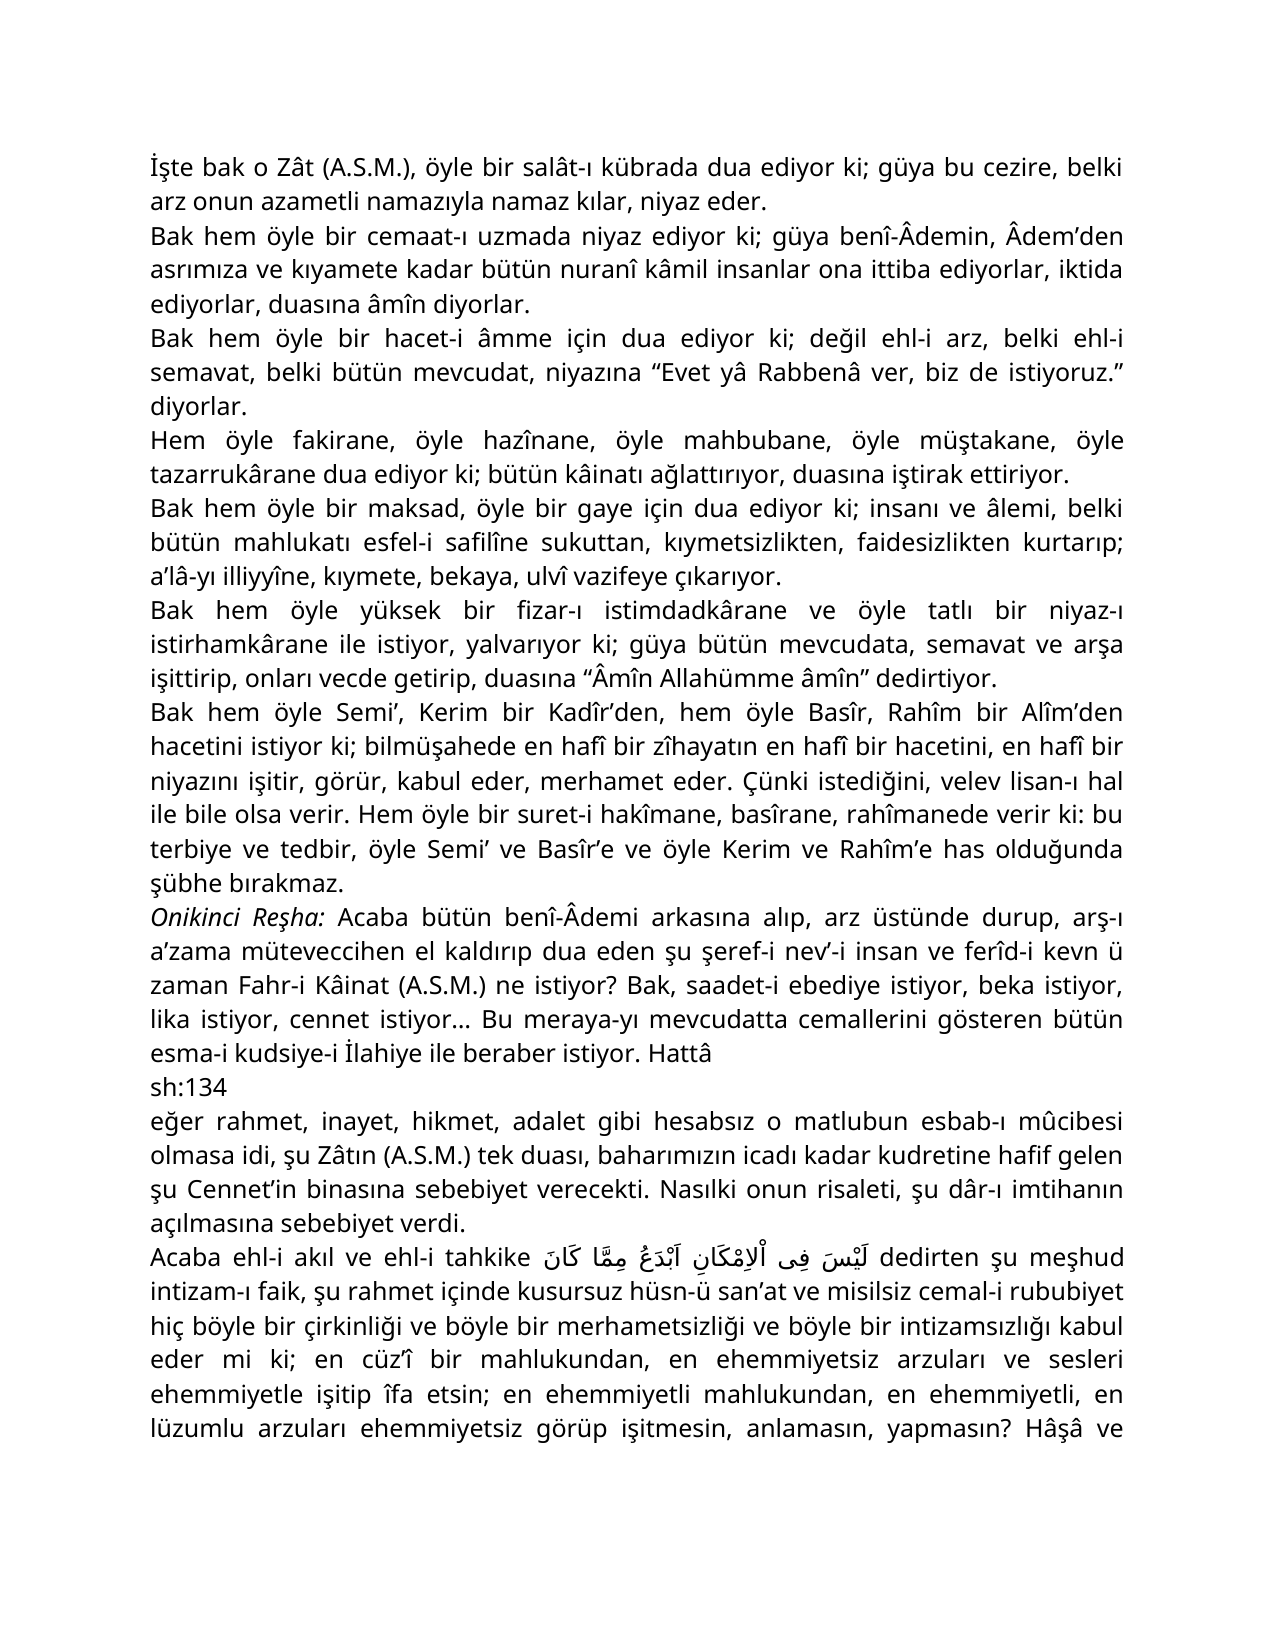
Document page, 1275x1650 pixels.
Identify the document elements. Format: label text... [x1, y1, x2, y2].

text İşte bak o Zât (A.S.M.), öyle bir salât-ı kübrada dua ediyor ki; güya bu cezire, belki arz onun azametli namazıyla namaz kılar, niyaz eder. [150, 150, 1125, 218]
text Bak hem öyle bir cemaat-ı uzmada niyaz ediyor ki; güya benî-Âdemin, Âdem’den asrımıza ve kıyamete kadar bütün nuranî kâmil insanlar ona ittiba ediyorlar, iktida ediyorlar, duasına âmîn diyorlar. [150, 218, 1125, 320]
text Hem öyle fakirane, öyle hazînane, öyle mahbubane, öyle müştakane, öyle tazarrukârane dua ediyor ki; bütün kâinatı ağlattırıyor, duasına iştirak ettiriyor. [150, 422, 1125, 491]
text Onikinci Reşha: Acaba bütün benî-Âdemi arkasına alıp, arz üstünde durup, arş-ı a’zama müteveccihen el kaldırıp dua eden şu şeref-i nev’-i insan ve ferîd-i kevn ü zaman Fahr-i Kâinat (A.S.M.) ne istiyor? Bak, saadet-i ebediye istiyor, beka istiyor, lika istiyor, cennet istiyor… Bu meraya-yı mevcudatta cemallerini gösteren bütün esma-i kudsiye-i İlahiye ile beraber istiyor. Hattâ [150, 899, 1125, 1070]
text Bak hem öyle Semi’, Kerim bir Kadîr’den, hem öyle Basîr, Rahîm bir Alîm’den hacetini istiyor ki; bilmüşahede en hafî bir zîhayatın en hafî bir hacetini, en hafî bir niyazını işitir, görür, kabul eder, merhamet eder. Çünki istediğini, velev lisan-ı hal ile bile olsa verir. Hem öyle bir suret-i hakîmane, basîrane, rahîmanede verir ki: bu terbiye ve tedbir, öyle Semi’ ve Basîr’e ve öyle Kerim ve Rahîm’e has olduğunda şübhe bırakmaz. [150, 695, 1125, 899]
text Acaba ehl-i akıl ve ehl-i tahkike لَيْسَ فِى اْلاِمْكَانِ اَبْدَعُ مِمَّا كَانَ dedirten şu meşhud intizam-ı faik, şu rahmet içinde kusursuz hüsn-ü san’at ve misilsiz cemal-i rububiyet hiç böyle bir çirkinliği ve böyle bir merhametsizliği ve böyle bir intizamsızlığı kabul eder mi ki; en cüz’î bir mahlukundan, en ehemmiyetsiz arzuları ve sesleri ehemmiyetle işitip îfa etsin; en ehemmiyetli mahlukundan, en ehemmiyetli, en lüzumlu arzuları ehemmiyetsiz görüp işitmesin, anlamasın, yapmasın? Hâşâ ve kellâ! Yüz bin defa hâşâ! Böyle bir cemal, böyle bir çirkinliği kabul etmez, çirkin olmaz. [150, 1240, 1125, 1444]
text eğer rahmet, inayet, hikmet, adalet gibi hesabsız o matlubun esbab-ı mûcibesi olmasa idi, şu Zâtın (A.S.M.) tek duası, baharımızın icadı kadar kudretine hafif gelen şu Cennet’in binasına sebebiyet verecekti. Nasılki onun risaleti, şu dâr-ı imtihanın açılmasına sebebiyet verdi. [150, 1104, 1125, 1240]
text Bak hem öyle bir hacet-i âmme için dua ediyor ki; değil ehl-i arz, belki ehl-i semavat, belki bütün mevcudat, niyazına “Evet yâ Rabbenâ ver, biz de istiyoruz.” diyorlar. [150, 320, 1125, 422]
text Bak hem öyle yüksek bir fizar-ı istimdadkârane ve öyle tatlı bir niyaz-ı istirhamkârane ile istiyor, yalvarıyor ki; güya bütün mevcudata, semavat ve arşa işittirip, onları vecde getirip, duasına “Âmîn Allahümme âmîn” dedirtiyor. [150, 593, 1125, 695]
text sh:134 [150, 1070, 1125, 1104]
text Bak hem öyle bir maksad, öyle bir gaye için dua ediyor ki; insanı ve âlemi, belki bütün mahlukatı esfel-i safilîne sukuttan, kıymetsizlikten, faidesizlikten kurtarıp; a’lâ-yı illiyyîne, kıymete, bekaya, ulvî vazifeye çıkarıyor. [150, 491, 1125, 593]
